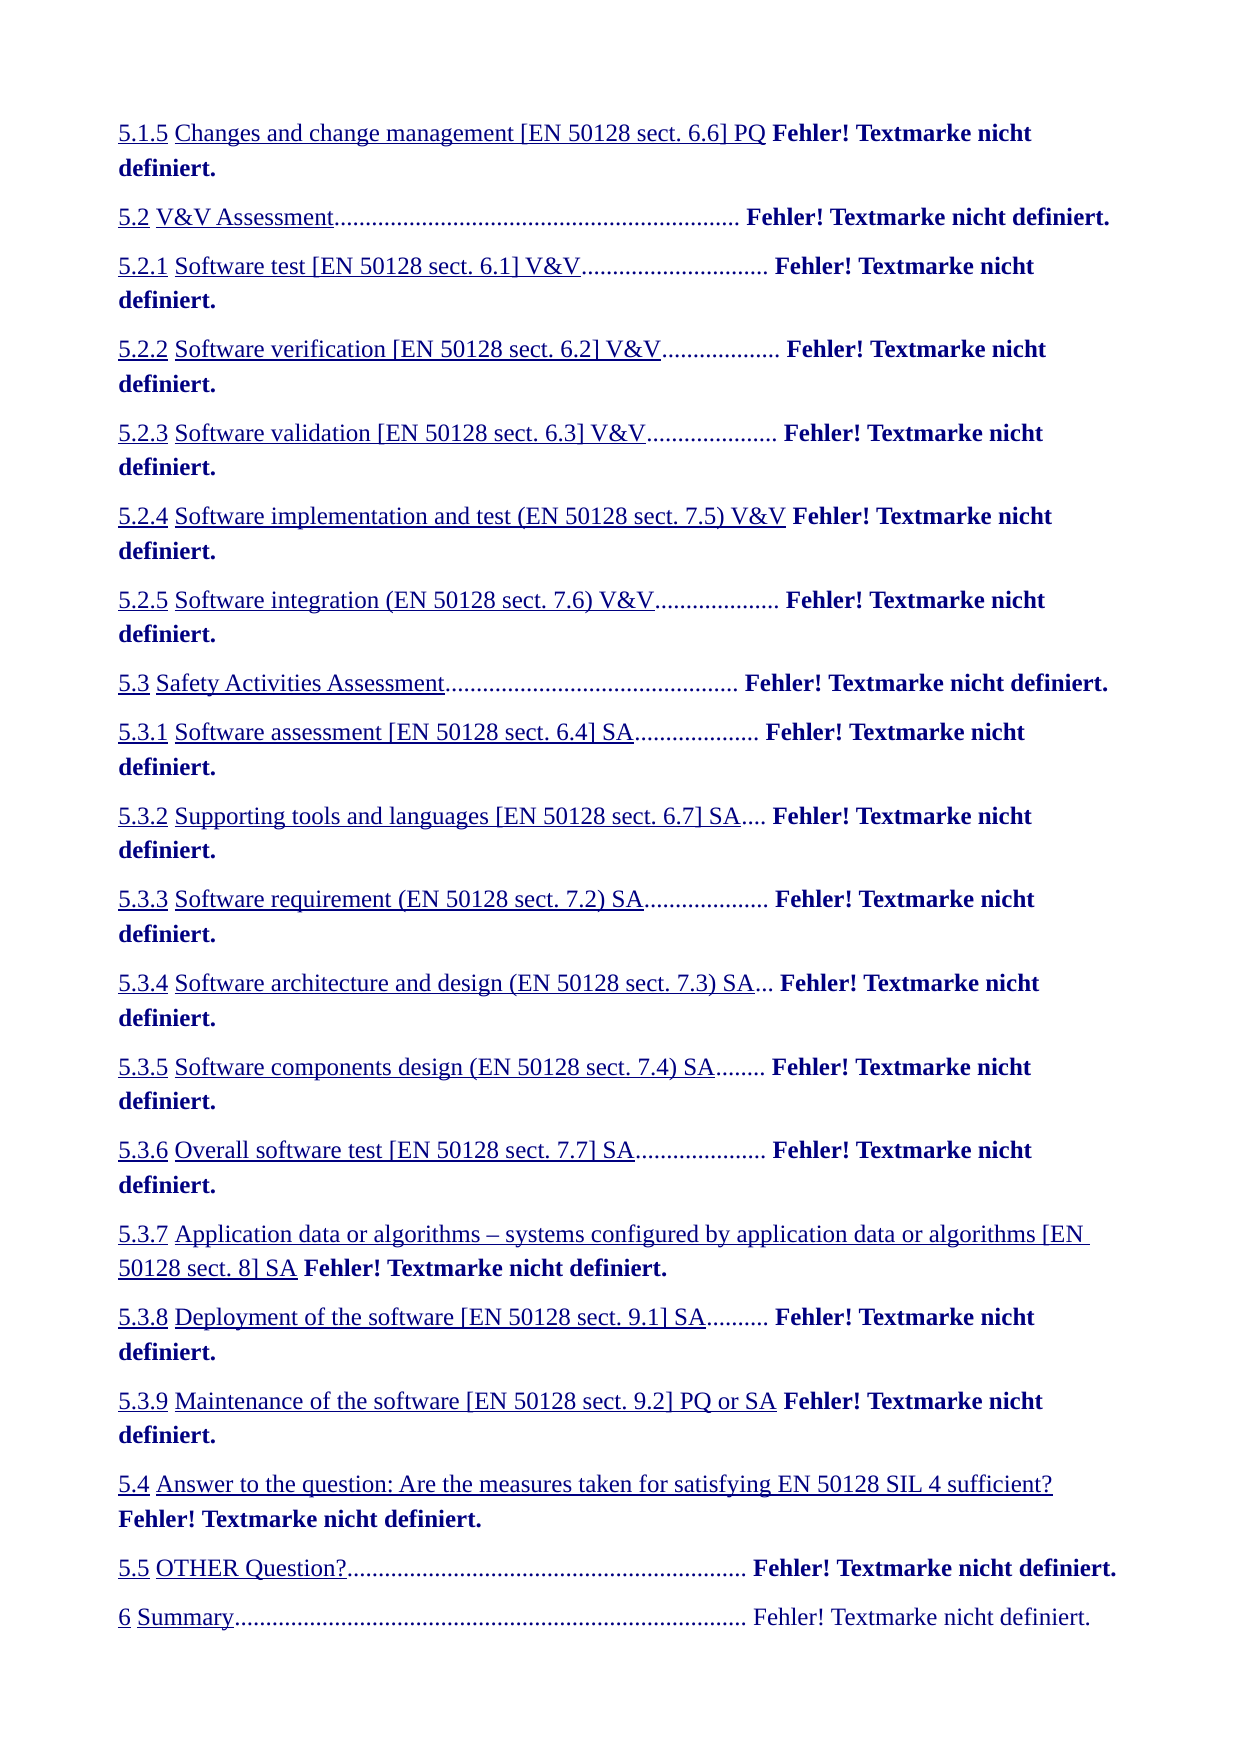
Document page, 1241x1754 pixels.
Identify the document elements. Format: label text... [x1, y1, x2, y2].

text 5.3.1 Software assessment [EN 50128 sect. 6.4] SA.................... Fehler! Textmarke nicht definiert. [118, 717, 1122, 781]
text 5.4 Answer to the question: Are the measures taken for satisfying EN 50128 SIL 4 sufficient? Fehler! Textmarke nicht definiert. [118, 1469, 1122, 1533]
text 5.3.3 Software requirement (EN 50128 sect. 7.2) SA.................... Fehler! Textmarke nicht definiert. [118, 884, 1122, 948]
text 5.3.2 Supporting tools and languages [EN 50128 sect. 6.7] SA.... Fehler! Textmarke nicht definiert. [118, 801, 1122, 864]
text 5.2 V&V Assessment................................................................. Fehler! Textmarke nicht definiert. [118, 202, 1122, 230]
text 5.3.6 Overall software test [EN 50128 sect. 7.7] SA..................... Fehler! Textmarke nicht definiert. [118, 1135, 1122, 1198]
text 5.2.3 Software validation [EN 50128 sect. 6.3] V&V..................... Fehler! Textmarke nicht definiert. [118, 418, 1122, 481]
text 5.1.5 Changes and change management [EN 50128 sect. 6.6] PQ Fehler! Textmarke nicht definiert. [118, 118, 1122, 181]
text 5.2.1 Software test [EN 50128 sect. 6.1] V&V.............................. Fehler! Textmarke nicht definiert. [118, 251, 1122, 314]
text 6 Summary.................................................................................. Fehler! Textmarke nicht definiert. [118, 1602, 1122, 1631]
text 5.3.9 Maintenance of the software [EN 50128 sect. 9.2] PQ or SA Fehler! Textmarke nicht definiert. [118, 1386, 1122, 1449]
text 5.3.7 Application data or algorithms – systems configured by application data or algorithms [EN 50128 sect. 8] SA Fehler! Textmarke nicht definiert. [118, 1219, 1122, 1282]
text 5.3.8 Deployment of the software [EN 50128 sect. 9.1] SA.......... Fehler! Textmarke nicht definiert. [118, 1302, 1122, 1366]
text 5.3 Safety Activities Assessment............................................... Fehler! Textmarke nicht definiert. [118, 668, 1122, 697]
text 5.2.4 Software implementation and test (EN 50128 sect. 7.5) V&V Fehler! Textmarke nicht definiert. [118, 501, 1122, 564]
text 5.2.5 Software integration (EN 50128 sect. 7.6) V&V.................... Fehler! Textmarke nicht definiert. [118, 585, 1122, 648]
text 5.5 OTHER Question?................................................................ Fehler! Textmarke nicht definiert. [118, 1553, 1122, 1582]
text 5.3.4 Software architecture and design (EN 50128 sect. 7.3) SA... Fehler! Textmarke nicht definiert. [118, 968, 1122, 1031]
text 5.3.5 Software components design (EN 50128 sect. 7.4) SA........ Fehler! Textmarke nicht definiert. [118, 1052, 1122, 1115]
text 5.2.2 Software verification [EN 50128 sect. 6.2] V&V................... Fehler! Textmarke nicht definiert. [118, 334, 1122, 397]
